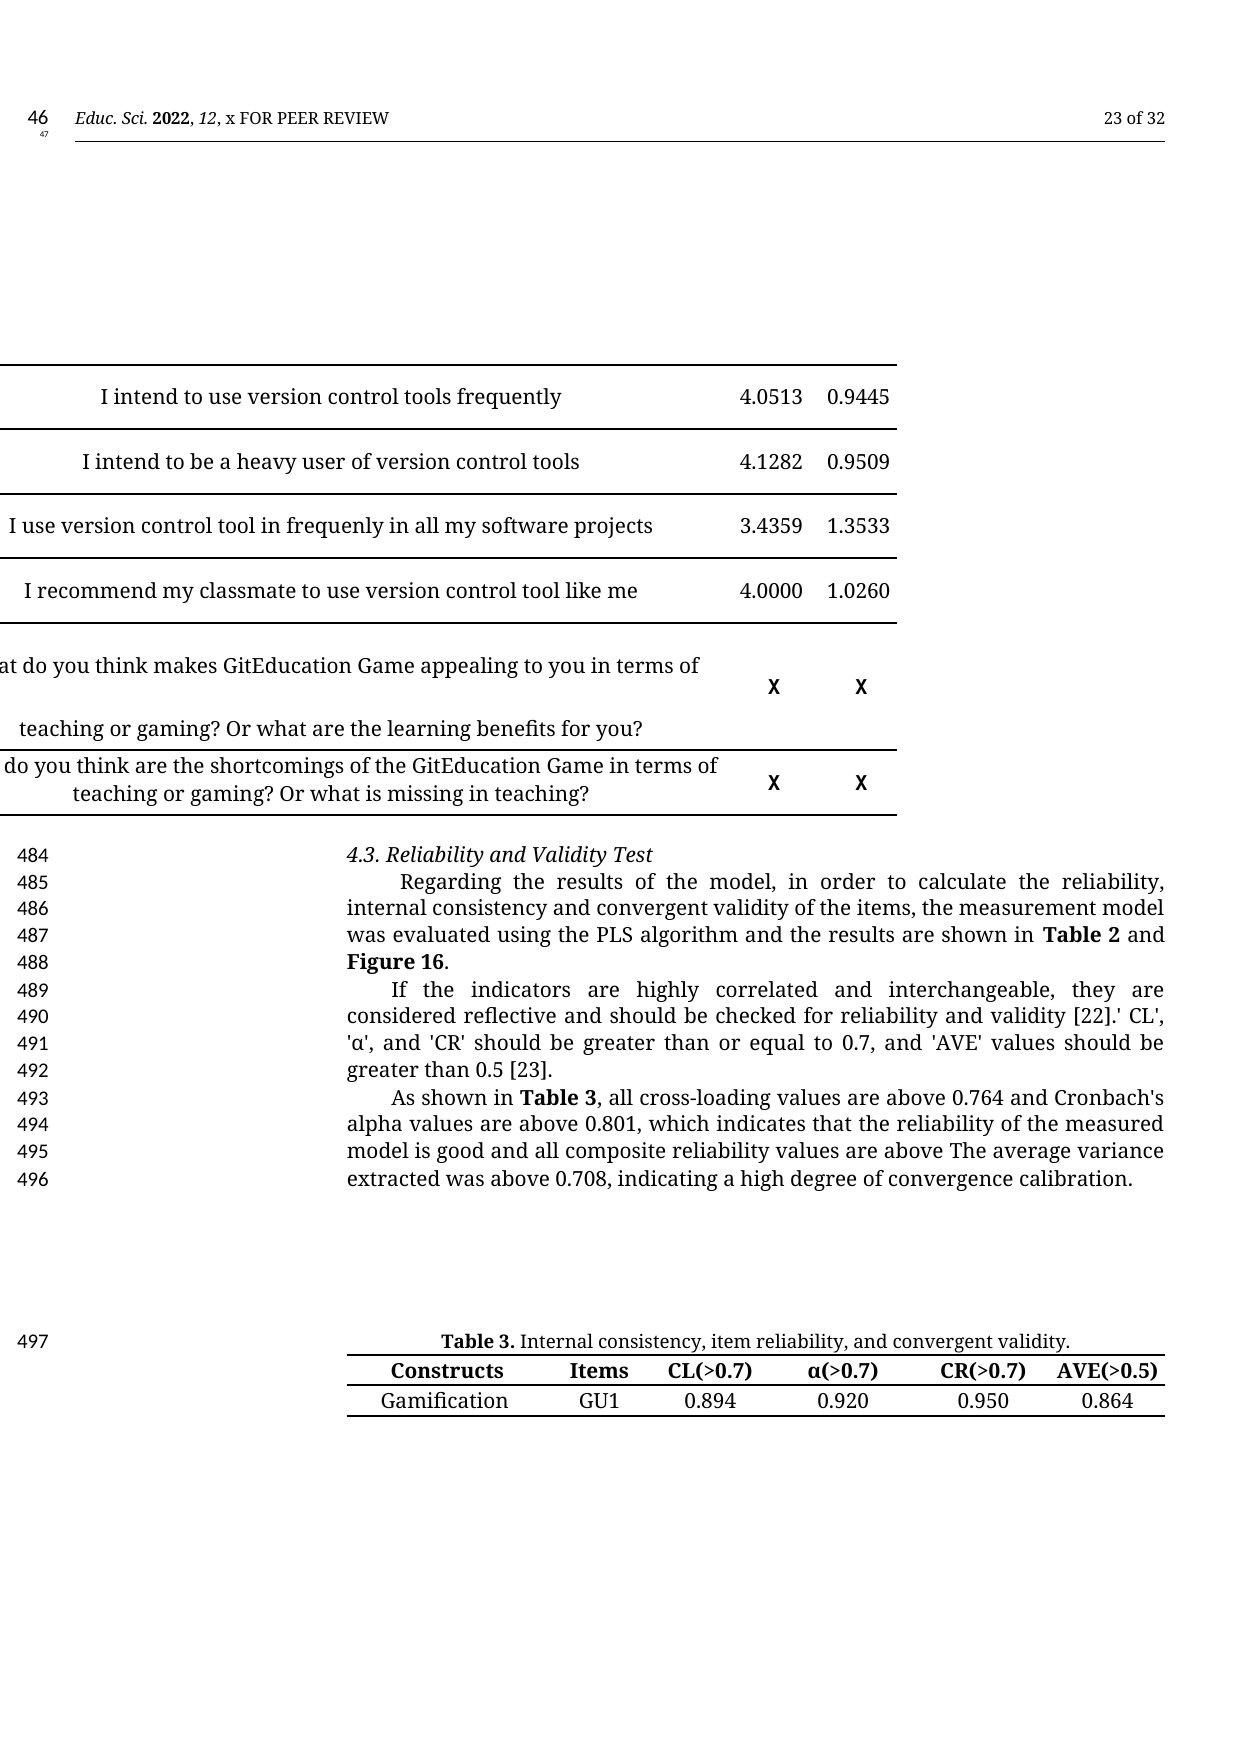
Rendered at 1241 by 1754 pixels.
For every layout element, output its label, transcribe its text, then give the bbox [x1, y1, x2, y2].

table_cell [897, 364, 1076, 428]
table_cell [1076, 622, 1240, 749]
table_cell [897, 749, 1076, 813]
table_cell 0.894 [651, 1386, 769, 1415]
table_cell [897, 622, 1076, 749]
table_cell 1.0260 [826, 559, 897, 622]
table_cell X [826, 751, 897, 813]
table_cell [897, 557, 1076, 622]
table_cell 0.9445 [826, 366, 897, 428]
table_cell X [722, 751, 826, 813]
table_cell What do you think are the shortcomings of the GitEducation Game in terms of teaching or gaming? Or what is missing in teaching? [0, 751, 722, 813]
table_cell [897, 428, 1076, 493]
subtitle 4.3. Reliability and Validity Test [347, 841, 1165, 867]
table_header AVE(>0.5) [1050, 1356, 1165, 1384]
table_cell 0.864 [1050, 1386, 1165, 1415]
table_header CL(>0.7) [651, 1356, 769, 1384]
table_cell [897, 493, 1076, 557]
table_header CR(>0.7) [917, 1356, 1049, 1384]
table_cell 0.9509 [826, 430, 897, 493]
table_cell I intend to be a heavy user of version control tools [0, 430, 722, 493]
table_cell 1.3533 [826, 495, 897, 557]
table_header Items [548, 1356, 651, 1384]
table_cell GU1 [548, 1386, 651, 1415]
table_cell What do you think makes GitEducation Game appealing to you in terms of teaching or gaming? Or what are the learning benefits for you? [0, 624, 722, 749]
table_cell 0.920 [769, 1386, 917, 1415]
table_cell 0.950 [917, 1386, 1049, 1415]
table_cell 4.1282 [722, 430, 826, 493]
table_cell Gamification [347, 1386, 547, 1415]
text As shown in Table 3, all cross-loading values are above 0.764 and Cronbach's alpha values are above 0.801, which indicates that the reliability of the measured model is good and all composite reliability values are above The average variance extracted was above 0.708, indicating a high degree of convergence calibration. [347, 1084, 1165, 1192]
table_cell I use version control tool in frequenly in all my software projects [0, 495, 722, 557]
table_header Constructs [347, 1356, 547, 1384]
table_cell [1076, 557, 1240, 622]
table_cell 4.0000 [722, 559, 826, 622]
text Table 3. Internal consistency, item reliability, and convergent validity. [347, 1330, 1165, 1354]
text If the indicators are highly correlated and interchangeable, they are considered reflective and should be checked for reliability and validity [22].' CL', 'α', and 'CR' should be greater than or equal to 0.7, and 'AVE' values should be greater than 0.5 [23]. [347, 976, 1165, 1084]
table_cell [1076, 364, 1240, 428]
table_header α(>0.7) [769, 1356, 917, 1384]
table_cell I intend to use version control tools frequently [0, 366, 722, 428]
table_cell X [722, 624, 826, 749]
text Regarding the results of the model, in order to calculate the reliability, internal consistency and convergent validity of the items, the measurement model was evaluated using the PLS algorithm and the results are shown in Table 2 and Figure 16. [347, 867, 1165, 976]
table_cell I recommend my classmate to use version control tool like me [0, 559, 722, 622]
table_cell 3.4359 [722, 495, 826, 557]
table_cell [1076, 493, 1240, 557]
table_cell [1076, 749, 1240, 813]
table_cell 4.0513 [722, 366, 826, 428]
table_cell [1076, 428, 1240, 493]
table_cell X [826, 624, 897, 749]
